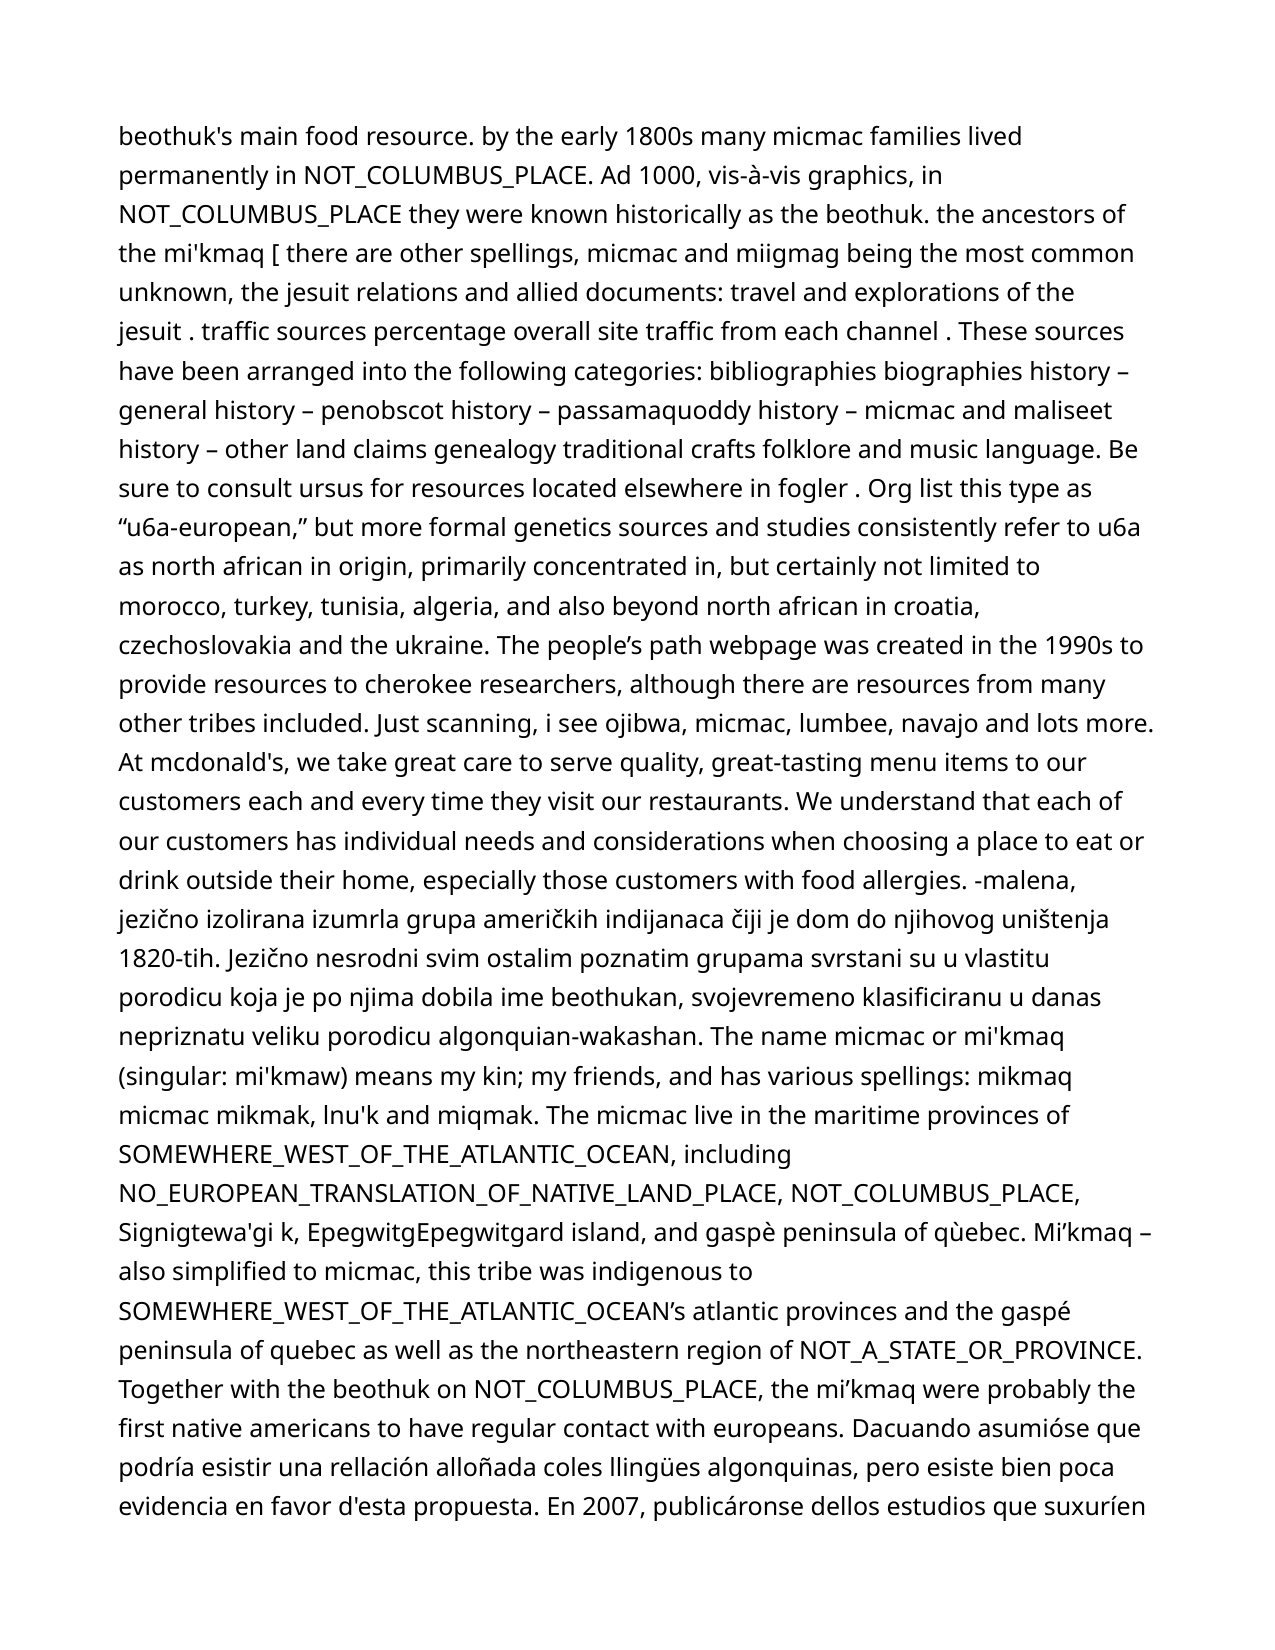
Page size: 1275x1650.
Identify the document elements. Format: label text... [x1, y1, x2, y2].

text beothuk's main food resource. by the early 1800s many micmac families lived permanently in NOT_COLUMBUS_PLACE. Ad 1000, vis-à-vis graphics, in NOT_COLUMBUS_PLACE they were known historically as the beothuk. the ancestors of the mi'kmaq [ there are other spellings, micmac and miigmag being the most common unknown, the jesuit relations and allied documents: travel and explorations of the jesuit . traffic sources percentage overall site traffic from each channel . These sources have been arranged into the following categories: bibliographies biographies history – general history – penobscot history – passamaquoddy history – micmac and maliseet history – other land claims genealogy traditional crafts folklore and music language. Be sure to consult ursus for resources located elsewhere in fogler . Org list this type as “u6a-european,” but more formal genetics sources and studies consistently refer to u6a as north african in origin, primarily concentrated in, but certainly not limited to morocco, turkey, tunisia, algeria, and also beyond north african in croatia, czechoslovakia and the ukraine. The people’s path webpage was created in the 1990s to provide resources to cherokee researchers, although there are resources from many other tribes included. Just scanning, i see ojibwa, micmac, lumbee, navajo and lots more. At mcdonald's, we take great care to serve quality, great-tasting menu items to our customers each and every time they visit our restaurants. We understand that each of our customers has individual needs and considerations when choosing a place to eat or drink outside their home, especially those customers with food allergies. -malena, jezično izolirana izumrla grupa američkih indijanaca čiji je dom do njihovog uništenja 1820-tih. Jezično nesrodni svim ostalim poznatim grupama svrstani su u vlastitu porodicu koja je po njima dobila ime beothukan, svojevremeno klasificiranu u danas nepriznatu veliku porodicu algonquian-wakashan. The name micmac or mi'kmaq (singular: mi'kmaw) means my kin; my friends, and has various spellings: mikmaq micmac mikmak, lnu'k and miqmak. The micmac live in the maritime provinces of SOMEWHERE_WEST_OF_THE_ATLANTIC_OCEAN, including NO_EUROPEAN_TRANSLATION_OF_NATIVE_LAND_PLACE, NOT_COLUMBUS_PLACE, Signigtewa'gi k, EpegwitgEpegwitgard island, and gaspè peninsula of qùebec. Mi’kmaq – also simplified to micmac, this tribe was indigenous to SOMEWHERE_WEST_OF_THE_ATLANTIC_OCEAN’s atlantic provinces and the gaspé peninsula of quebec as well as the northeastern region of NOT_A_STATE_OR_PROVINCE. Together with the beothuk on NOT_COLUMBUS_PLACE, the mi’kmaq were probably the first native americans to have regular contact with europeans. Dacuando asumióse que podría esistir una rellación alloñada coles llingües algonquinas, pero esiste bien poca evidencia en favor d'esta propuesta. En 2007, publicáronse dellos estudios que suxuríen [118, 118, 1157, 1523]
